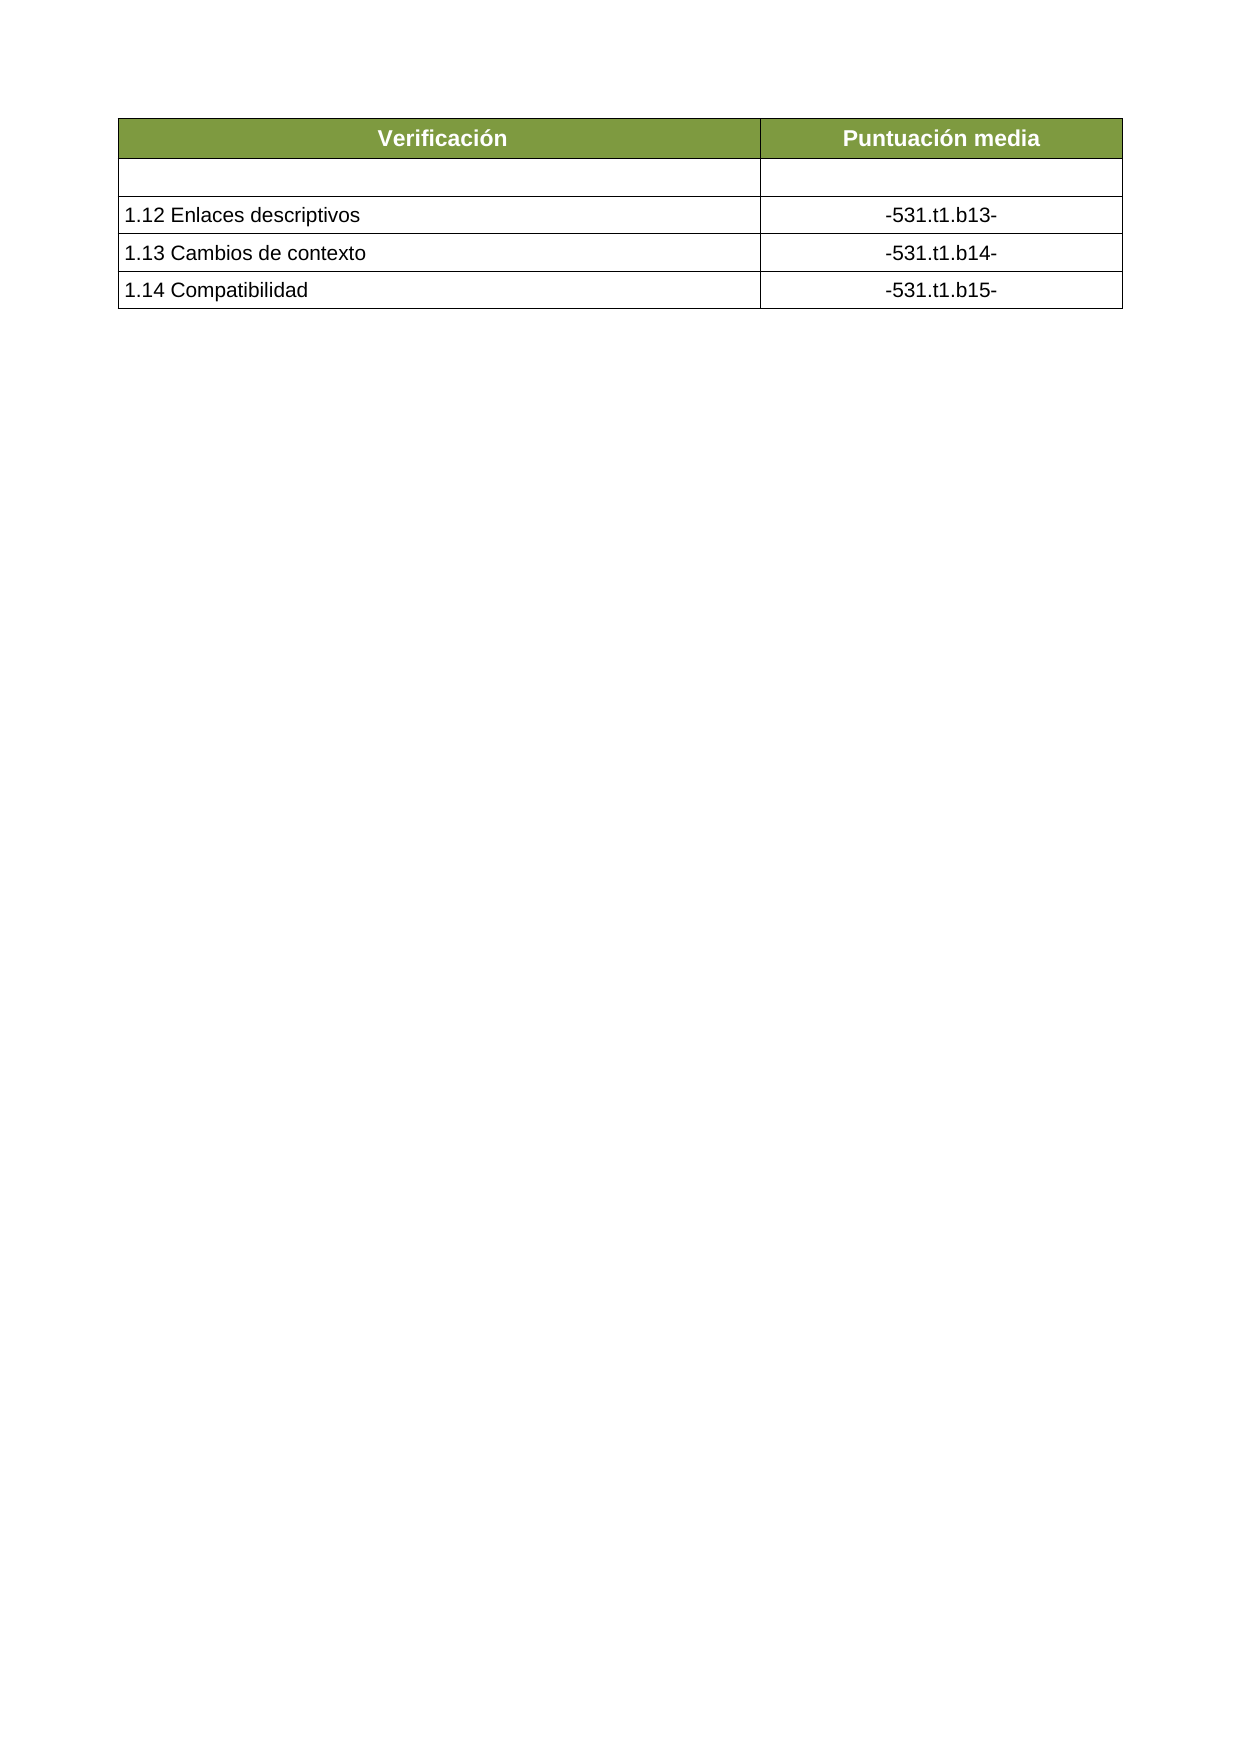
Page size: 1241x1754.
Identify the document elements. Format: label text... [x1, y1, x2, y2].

table_cell 1.12 Enlaces descriptivos [119, 197, 760, 233]
table_header Verificación [119, 119, 760, 158]
table_cell 1.14 Compatibilidad [119, 272, 760, 308]
table_cell -531.t1.b13- [761, 197, 1122, 233]
table_header Puntuación media [761, 119, 1122, 158]
table_cell [761, 159, 1122, 196]
table_cell -531.t1.b15- [761, 272, 1122, 308]
table_cell [119, 159, 760, 196]
table_cell -531.t1.b14- [761, 234, 1122, 271]
table_cell 1.13 Cambios de contexto [119, 234, 760, 271]
